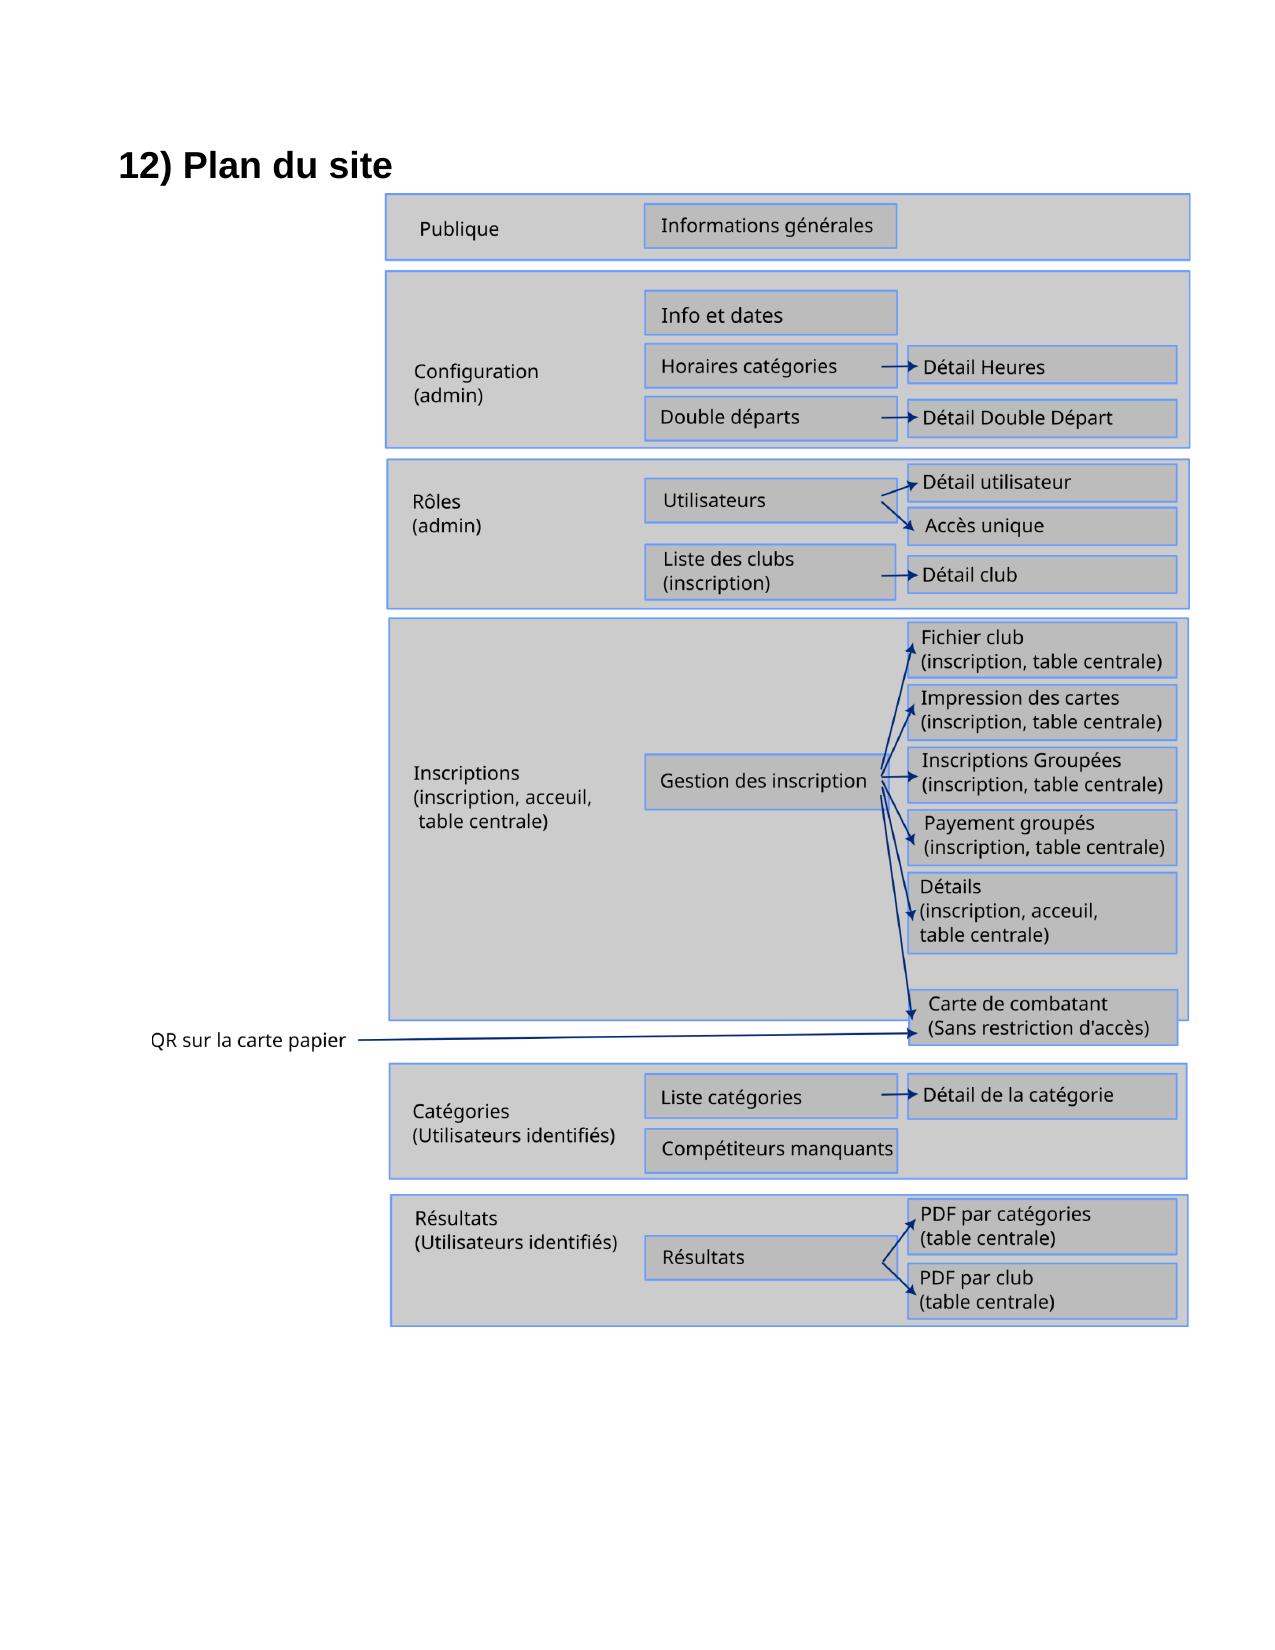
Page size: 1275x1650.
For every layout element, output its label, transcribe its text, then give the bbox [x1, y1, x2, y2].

subtitle 12) Plan du site [118, 143, 1157, 186]
picture [152, 193, 1191, 1327]
